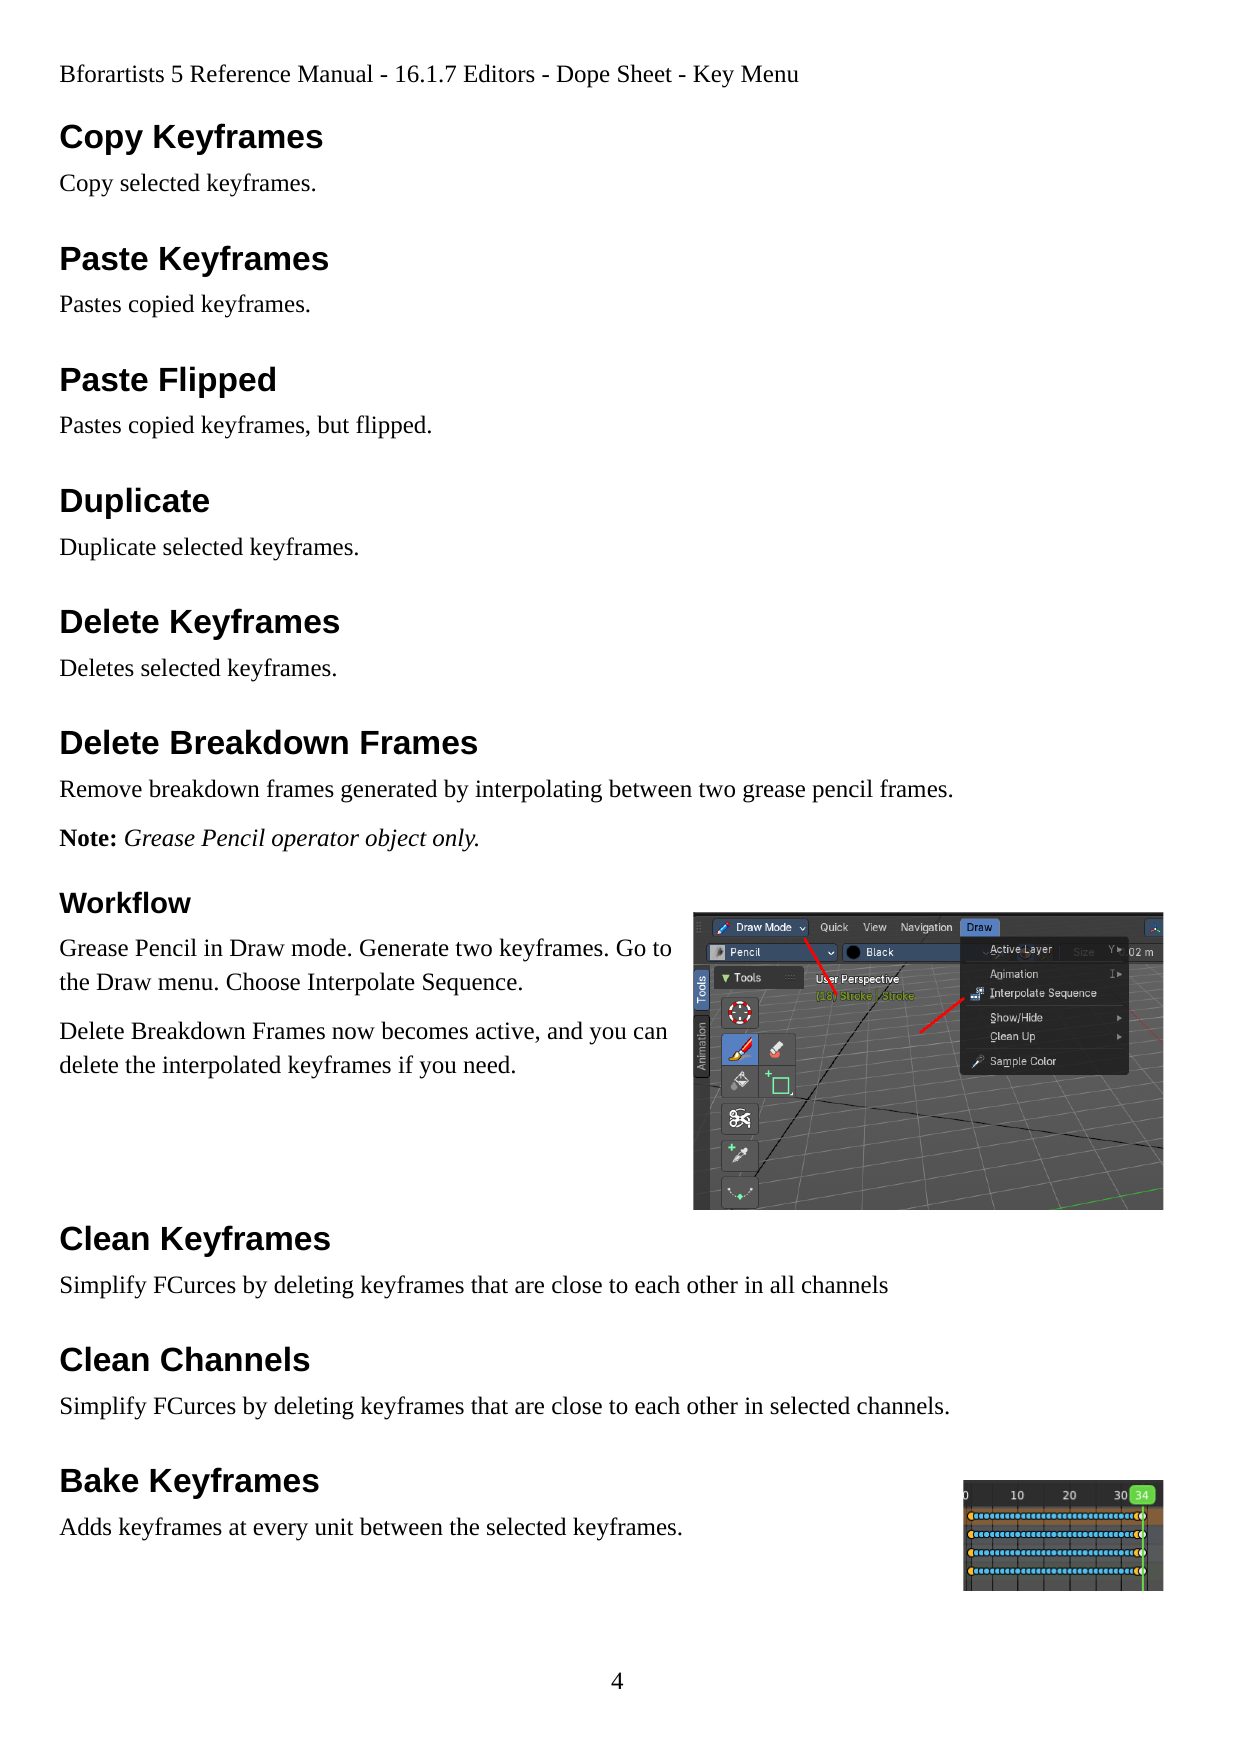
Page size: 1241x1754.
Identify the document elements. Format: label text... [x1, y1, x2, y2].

text Duplicate selected keyframes. [59, 532, 1181, 560]
text Note: Grease Pencil operator object only. [59, 823, 1181, 851]
subtitle Workflow [59, 886, 1181, 920]
text Remove breakdown frames generated by interpolating between two grease pencil frames. [59, 774, 1181, 802]
subtitle Duplicate [59, 480, 1181, 519]
subtitle Clean Keyframes [59, 1219, 1181, 1257]
text Adds keyframes at every unit between the selected keyframes. [59, 1512, 963, 1541]
subtitle Delete Keyframes [59, 601, 1181, 640]
subtitle Copy Keyframes [59, 117, 1181, 156]
text Copy selected keyframes. [59, 168, 1181, 197]
text Pastes copied keyframes. [59, 289, 1181, 318]
text Deletes selected keyframes. [59, 653, 1181, 681]
text Grease Pencil in Draw mode. Generate two keyframes. Go to the Draw menu. Choose Interpolate Sequence. [59, 933, 693, 996]
subtitle Delete Breakdown Frames [59, 722, 1181, 761]
subtitle Bake Keyframes [59, 1461, 1181, 1499]
subtitle Paste Keyframes [59, 238, 1181, 277]
text Delete Breakdown Frames now becomes active, and you can delete the interpolated keyframes if you need. [59, 1016, 693, 1079]
text Simplify FCurces by deleting keyframes that are close to each other in all channels [59, 1270, 1181, 1298]
text Pastes copied keyframes, but flipped. [59, 411, 1181, 439]
picture [693, 912, 1164, 1210]
subtitle Paste Flipped [59, 359, 1181, 398]
subtitle Clean Channels [59, 1340, 1181, 1378]
picture [963, 1480, 1164, 1591]
text Simplify FCurces by deleting keyframes that are close to each other in selected channels. [59, 1391, 1181, 1419]
